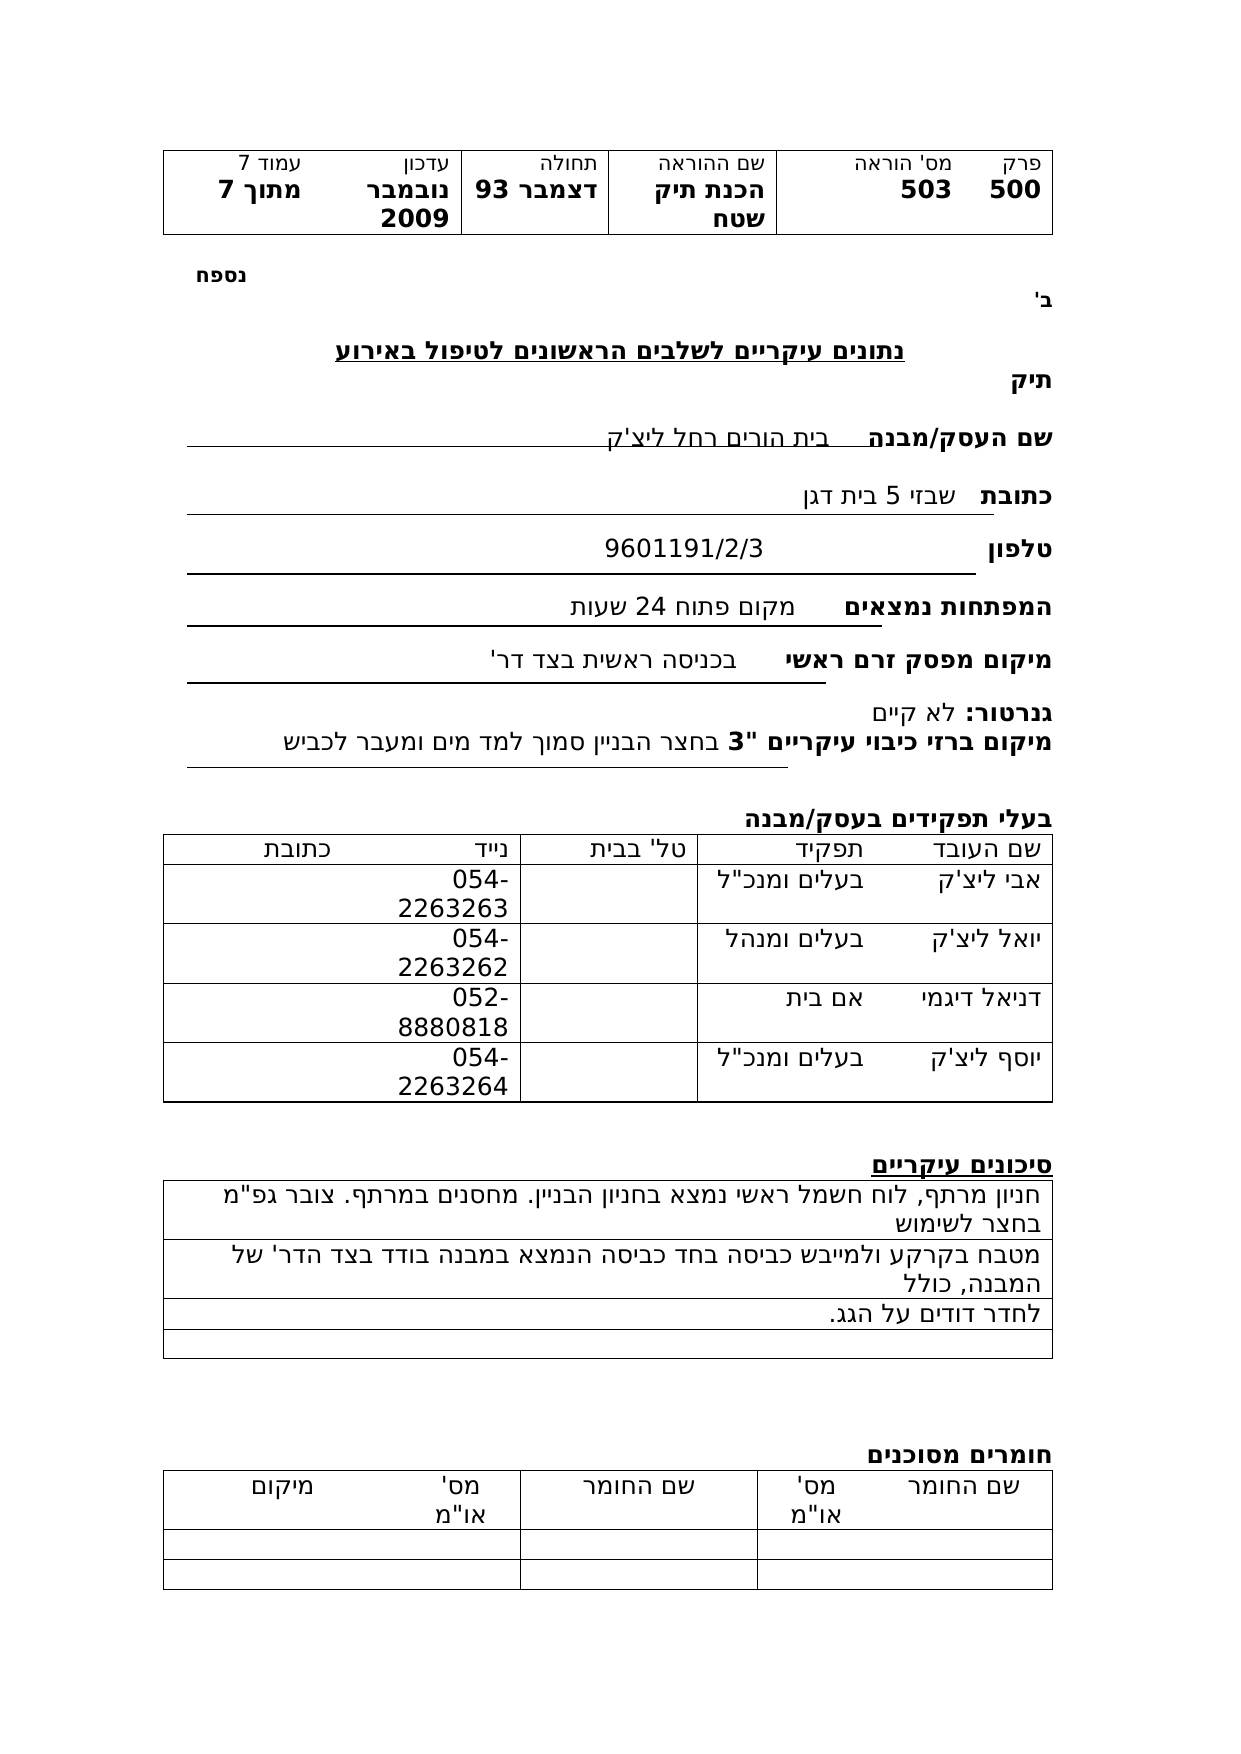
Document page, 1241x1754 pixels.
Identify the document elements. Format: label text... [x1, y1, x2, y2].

table_cell לחדר דודים על הגג. [164, 1299, 1052, 1328]
table_header עדכון נובמבר 2009 [313, 151, 461, 234]
table_cell [521, 924, 697, 983]
table_cell 052-8880818 [343, 984, 520, 1042]
text נספח ב' [187, 263, 1053, 312]
table_cell [401, 1530, 520, 1559]
table_cell [758, 1530, 875, 1559]
table_header שם החומר [875, 1471, 1052, 1529]
text נתונים עיקריים לשלבים הראשונים לטיפול באירוע [187, 336, 1053, 365]
table_cell [521, 1043, 697, 1101]
table_cell [521, 984, 697, 1042]
table_cell [164, 1530, 401, 1559]
table_header פרק 500 [964, 151, 1052, 234]
table_cell 054-2263263 [343, 865, 520, 923]
table_cell [521, 865, 697, 923]
text מיקום מפסק זרם ראשי בכניסה ראשית בצד דר' [187, 645, 1053, 674]
table_cell אבי ליצ'ק [875, 865, 1052, 923]
table_cell אם בית [698, 984, 875, 1042]
table_header טל' בבית [521, 835, 697, 864]
text חומרים מסוכנים [187, 1441, 1053, 1470]
table_cell מטבח בקרקע ולמייבש כביסה בחד כביסה הנמצא במבנה בודד בצד הדר' של המבנה, כולל [164, 1240, 1052, 1298]
table_cell [164, 865, 343, 923]
table_cell [758, 1560, 875, 1589]
text כתובת שבזי 5 בית דגן [187, 481, 1053, 510]
table_header תפקיד [698, 835, 875, 864]
table_header כתובת [164, 835, 343, 864]
table_cell [164, 1043, 343, 1101]
table_cell [164, 1560, 401, 1589]
table_header שם החומר [521, 1471, 757, 1529]
text שם העסק/מבנה בית הורים רחל ליצ'ק [187, 423, 1053, 452]
table_header נייד [343, 835, 520, 864]
table_cell [875, 1530, 1052, 1559]
table_header מס' או"מ [758, 1471, 875, 1529]
table_cell [521, 1560, 757, 1589]
table_header חניון מרתף, לוח חשמל ראשי נמצא בחניון הבניין. מחסנים במרתף. צובר גפ"מ בחצר לשימוש [164, 1181, 1052, 1239]
table_header תחולה דצמבר 93 [462, 151, 608, 234]
table_cell בעלים ומנכ"ל [698, 865, 875, 923]
table_cell דניאל דיגמי [875, 984, 1052, 1042]
text בעלי תפקידים בעסק/מבנה [187, 804, 1053, 834]
table_header שם ההוראה הכנת תיק שטח [609, 151, 776, 234]
table_cell [164, 984, 343, 1042]
text המפתחות נמצאים מקום פתוח 24 שעות [187, 592, 1053, 621]
table_cell [401, 1560, 520, 1589]
table_cell 054-2263264 [343, 1043, 520, 1101]
table_cell בעלים ומנהל [698, 924, 875, 983]
text מיקום ברזי כיבוי עיקריים "3 בחצר הבניין סמוך למד מים ומעבר לכביש [187, 727, 1053, 757]
table_header שם העובד [875, 835, 1052, 864]
text סיכונים עיקריים [187, 1150, 1053, 1179]
table_cell יוסף ליצ'ק [875, 1043, 1052, 1101]
table_header מס' הוראה 503 [777, 151, 964, 234]
table_header מיקום [164, 1471, 401, 1529]
text טלפון 9601191/2/3 [187, 534, 1053, 563]
table_cell יואל ליצ'ק [875, 924, 1052, 983]
table_cell [875, 1560, 1052, 1589]
table_cell 054-2263262 [343, 924, 520, 983]
table_cell בעלים ומנכ"ל [698, 1043, 875, 1101]
table_cell [521, 1530, 757, 1559]
text גנרטור: לא קיים [187, 698, 1053, 727]
table_header עמוד 7 מתוך 7 [164, 151, 313, 234]
table_header מס' או"מ [401, 1471, 520, 1529]
table_cell [164, 924, 343, 983]
text תיק [187, 365, 1053, 394]
table_cell [164, 1330, 1052, 1358]
